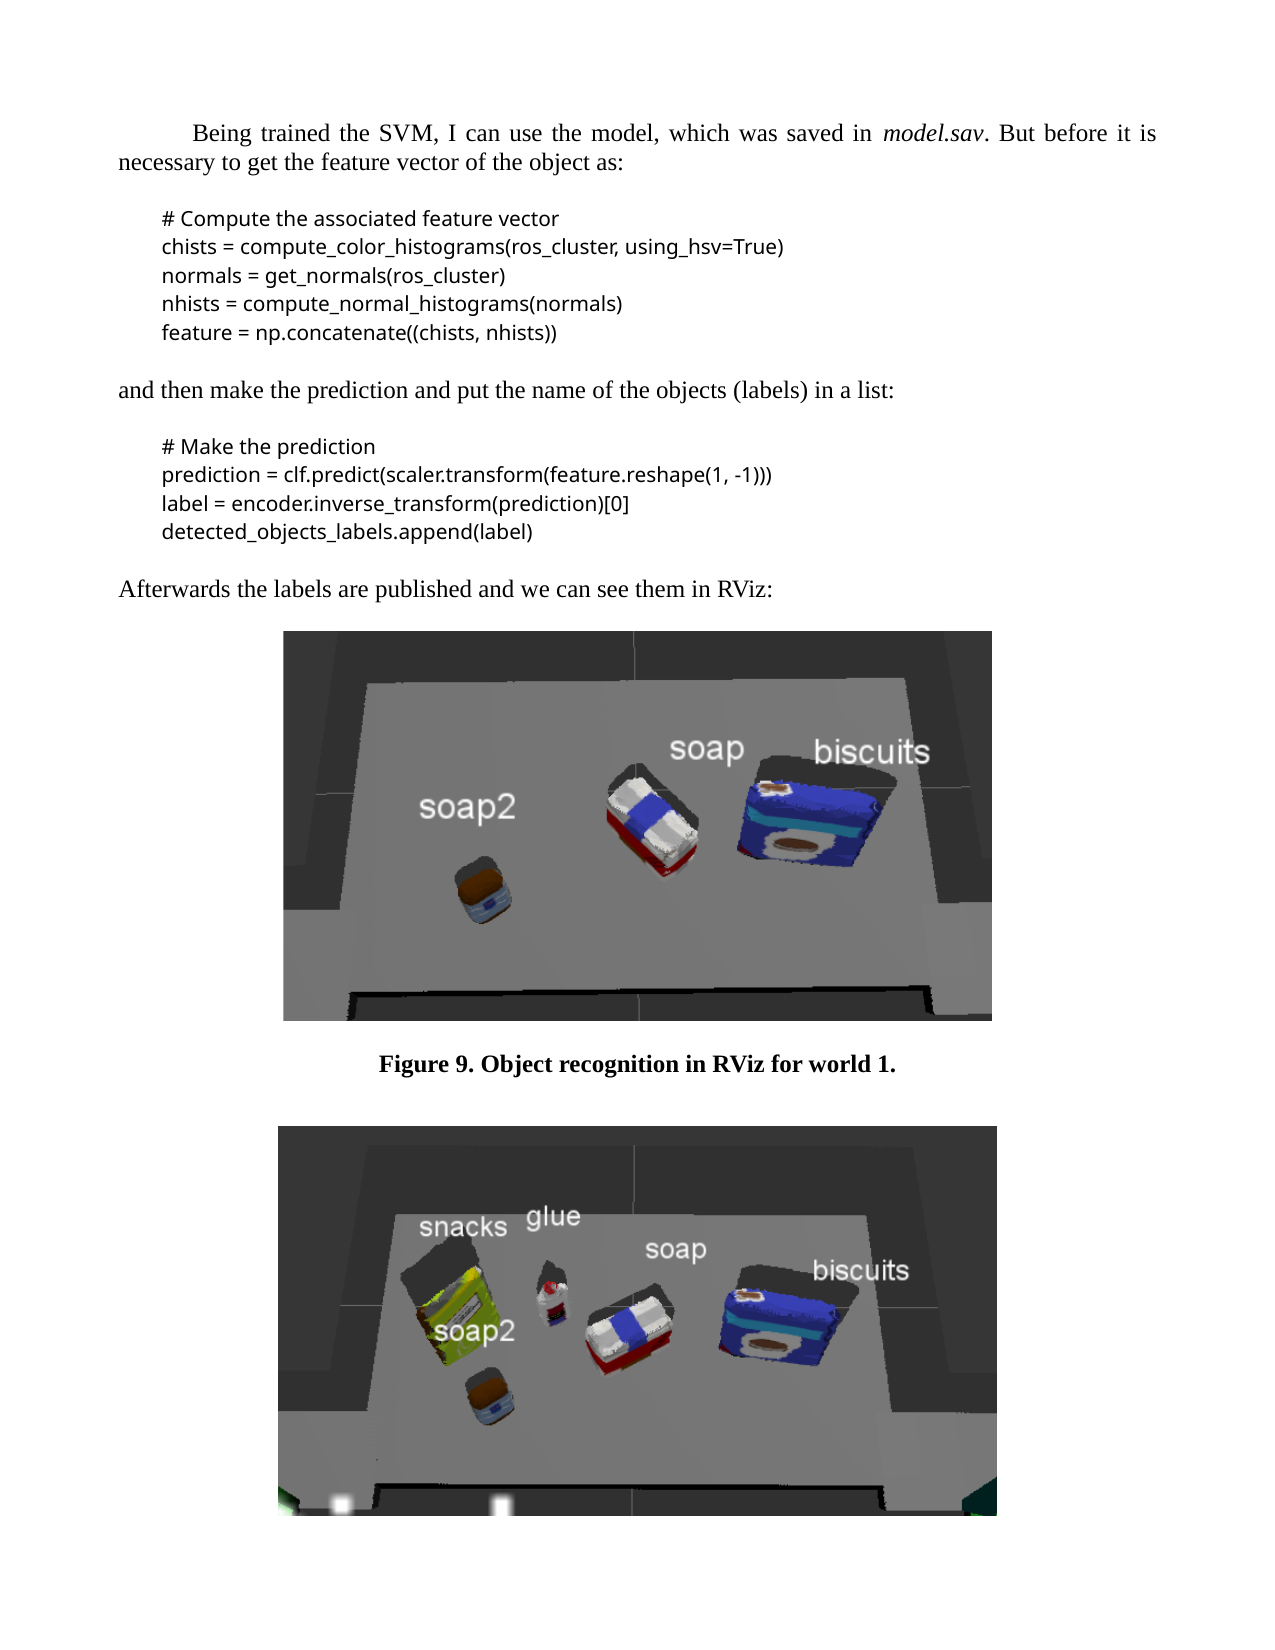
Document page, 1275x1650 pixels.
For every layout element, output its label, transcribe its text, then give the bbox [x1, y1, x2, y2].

text normals = get_normals(ros_cluster) [118, 261, 1157, 289]
text detected_objects_labels.append(label) [118, 517, 1157, 546]
text Being trained the SVM, I can use the model, which was saved in model.sav. But before it is necessary to get the feature vector of the object as: [118, 118, 1157, 176]
text and then make the prediction and put the name of the objects (labels) in a list: [118, 375, 1157, 403]
text Figure 9. Object recognition in RViz for world 1. [118, 1049, 1157, 1078]
picture [283, 631, 992, 1021]
text Afterwards the labels are published and we can see them in RViz: [118, 574, 1157, 603]
text label = encoder.inverse_transform(prediction)[0] [118, 489, 1157, 517]
picture [278, 1126, 997, 1516]
text chists = compute_color_histograms(ros_cluster, using_hsv=True) [118, 232, 1157, 261]
text # Compute the associated feature vector [118, 204, 1157, 232]
text nhists = compute_normal_histograms(normals) [118, 289, 1157, 318]
text # Make the prediction [118, 432, 1157, 460]
text prediction = clf.predict(scaler.transform(feature.reshape(1, -1))) [118, 460, 1157, 489]
text feature = np.concatenate((chists, nhists)) [118, 318, 1157, 346]
